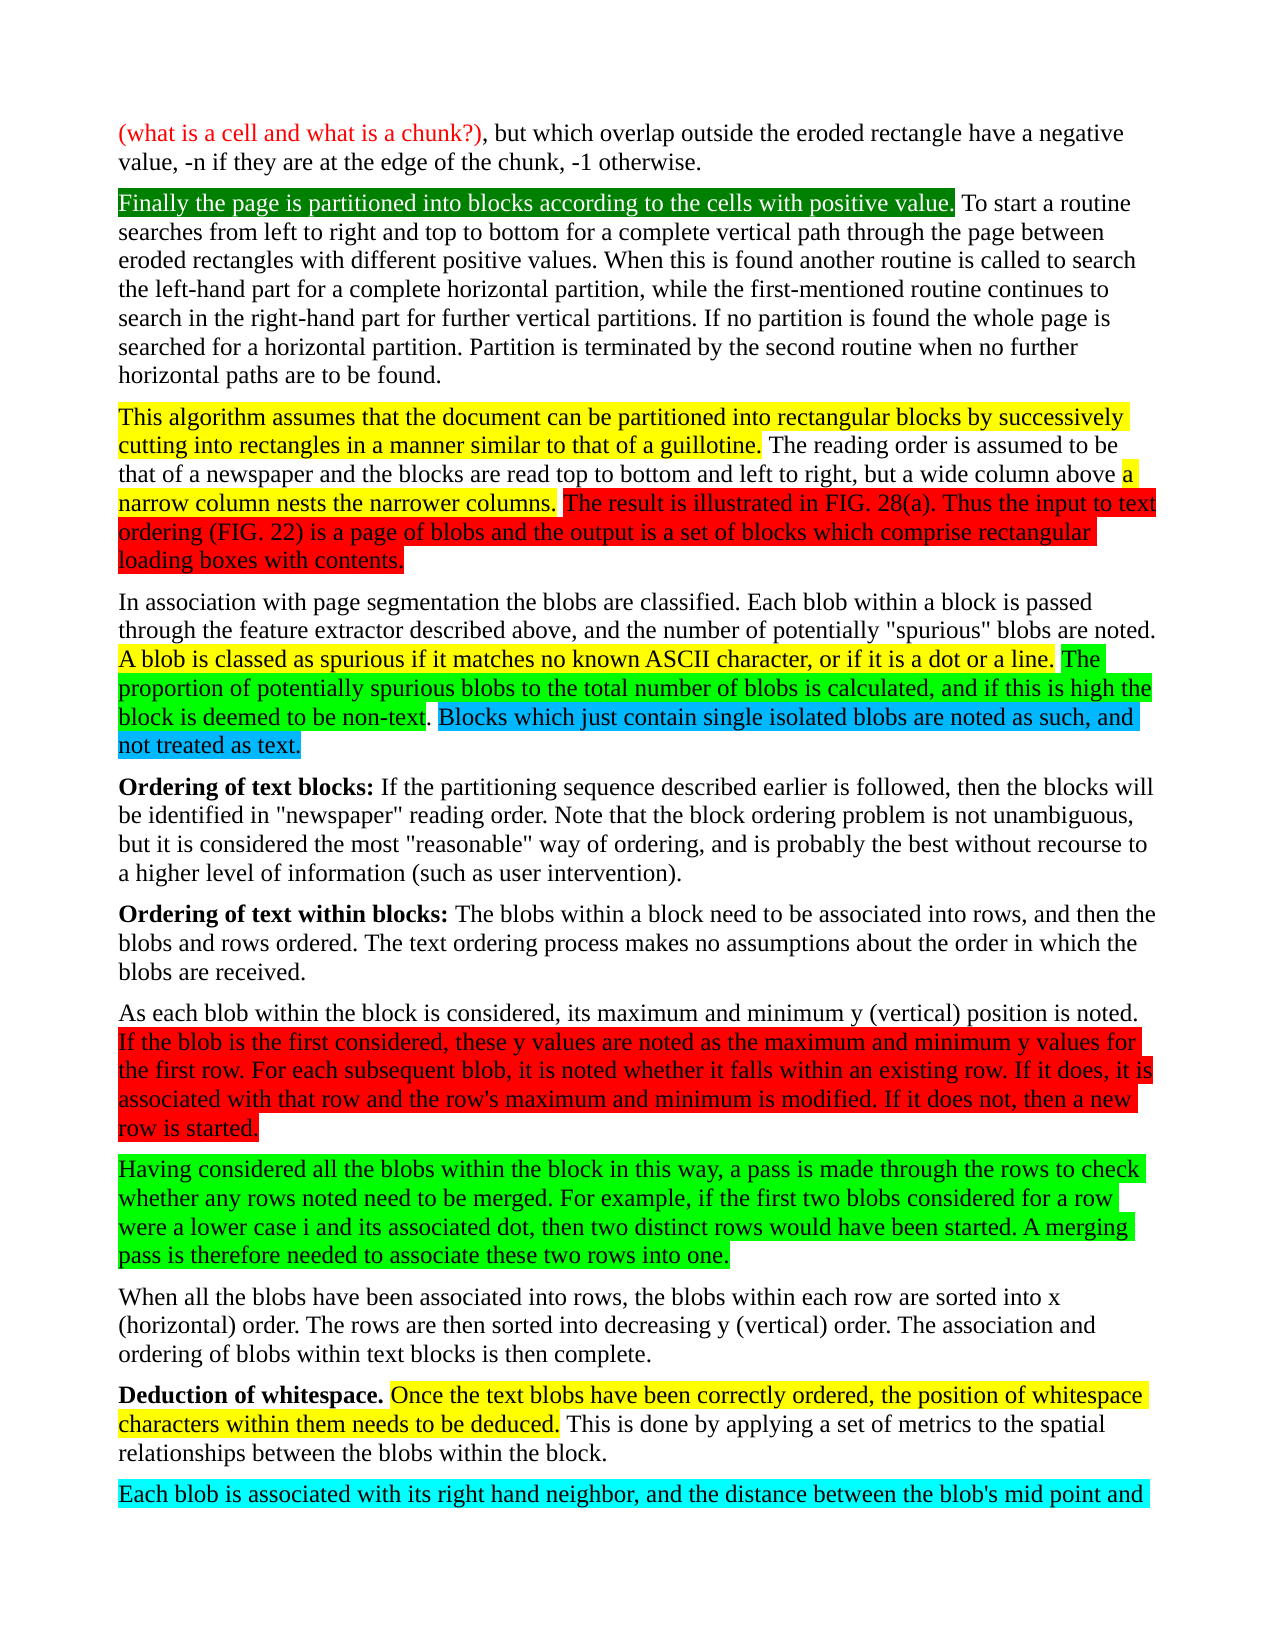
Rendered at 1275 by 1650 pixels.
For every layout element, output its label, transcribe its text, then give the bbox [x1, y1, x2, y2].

text Finally the page is partitioned into blocks according to the cells with positive value. To start a routine searches from left to right and top to bottom for a complete vertical path through the page between eroded rectangles with different positive values. When this is found another routine is called to search the left-hand part for a complete horizontal partition, while the first-mentioned routine continues to search in the right-hand part for further vertical partitions. If no partition is found the whole page is searched for a horizontal partition. Partition is terminated by the second routine when no further horizontal paths are to be found. [118, 188, 1157, 389]
text This algorithm assumes that the document can be partitioned into rectangular blocks by successively cutting into rectangles in a manner similar to that of a guillotine. The reading order is assumed to be that of a newspaper and the blocks are read top to bottom and left to right, but a wide column above a narrow column nests the narrower columns. The result is illustrated in FIG. 28(a). Thus the input to text ordering (FIG. 22) is a page of blobs and the output is a set of blocks which comprise rectangular loading boxes with contents. [118, 402, 1157, 574]
text (what is a cell and what is a chunk?), but which overlap outside the eroded rectangle have a negative value, -n if they are at the edge of the chunk, -1 otherwise. [118, 118, 1157, 176]
text When all the blobs have been associated into rows, the blobs within each row are sorted into x (horizontal) order. The rows are then sorted into decreasing y (vertical) order. The association and ordering of blobs within text blocks is then complete. [118, 1282, 1157, 1368]
text Each blob is associated with its right hand neighbor, and the distance between the blob's mid point and [118, 1479, 1157, 1508]
text As each blob within the block is considered, its maximum and minimum y (vertical) position is noted. If the blob is the first considered, these y values are noted as the maximum and minimum y values for the first row. For each subsequent blob, it is noted whether it falls within an existing row. If it does, it is associated with that row and the row's maximum and minimum is modified. If it does not, then a new row is started. [118, 998, 1157, 1142]
text In association with page segmentation the blobs are classified. Each blob within a block is passed through the feature extractor described above, and the number of potentially "spurious" blobs are noted. A blob is classed as spurious if it matches no known ASCII character, or if it is a dot or a line. The proportion of potentially spurious blobs to the total number of blobs is calculated, and if this is high the block is deemed to be non-text. Blocks which just contain single isolated blobs are noted as such, and not treated as text. [118, 587, 1157, 759]
text Ordering of text within blocks: The blobs within a block need to be associated into rows, and then the blobs and rows ordered. The text ordering process makes no assumptions about the order in which the blobs are received. [118, 899, 1157, 986]
text Ordering of text blocks: If the partitioning sequence described earlier is followed, then the blocks will be identified in "newspaper" reading order. Note that the block ordering problem is not unambiguous, but it is considered the most "reasonable" way of ordering, and is probably the best without recourse to a higher level of information (such as user intervention). [118, 772, 1157, 887]
text Deduction of whitespace. Once the text blobs have been correctly ordered, the position of whitespace characters within them needs to be deduced. This is done by applying a set of metrics to the spatial relationships between the blobs within the block. [118, 1381, 1157, 1467]
text Having considered all the blobs within the block in this way, a pass is made through the rows to check whether any rows noted need to be merged. For example, if the first two blobs considered for a row were a lower case i and its associated dot, then two distinct rows would have been started. A merging pass is therefore needed to associate these two rows into one. [118, 1154, 1157, 1269]
